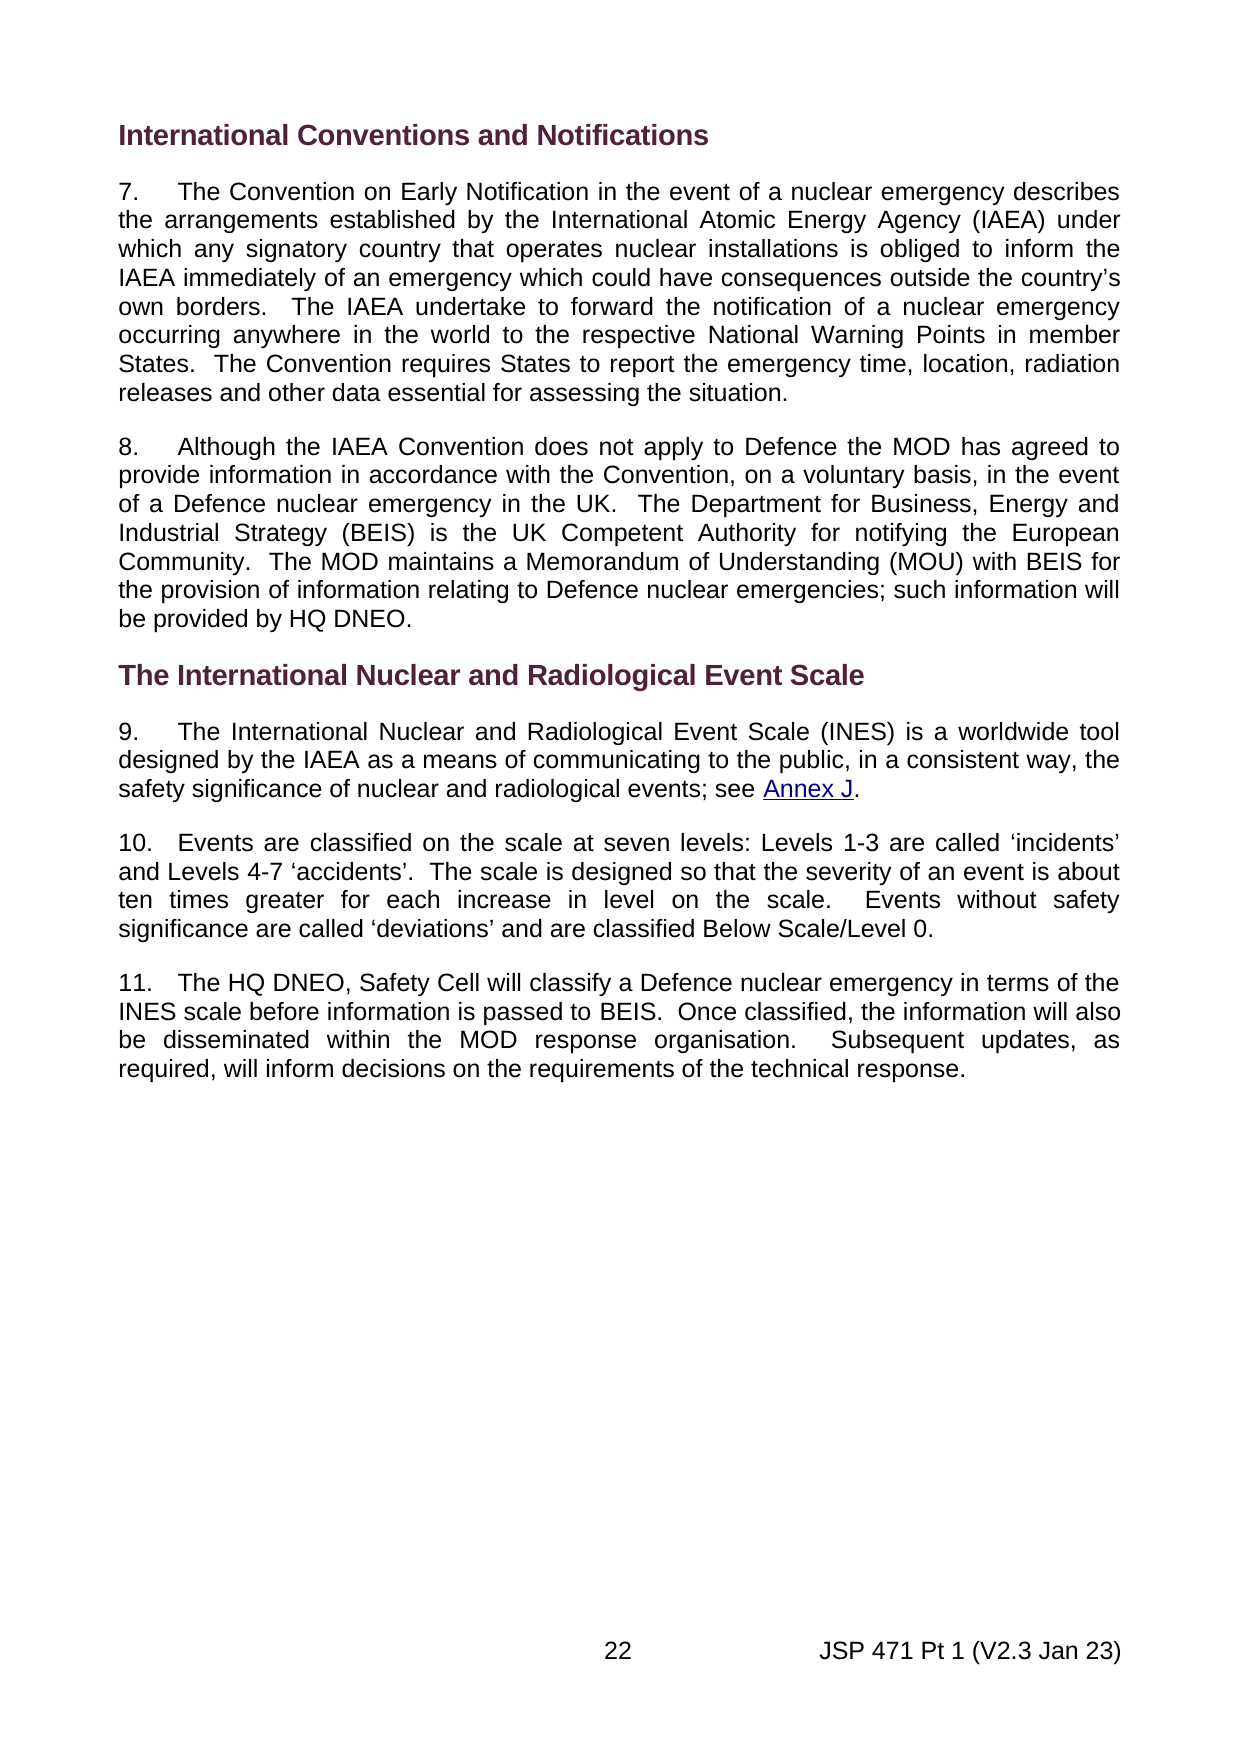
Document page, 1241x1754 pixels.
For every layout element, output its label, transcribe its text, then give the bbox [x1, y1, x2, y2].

subtitle The International Nuclear and Radiological Event Scale [118, 658, 1122, 691]
list Events are classified on the scale at seven levels: Levels 1-3 are called ‘incidents’ and Levels 4-7 ‘accidents’. The scale is designed so that the severity of an event is about ten times greater for each increase in level on the scale. Events without safety significance are called ‘deviations’ and are classified Below Scale/Level 0. [118, 828, 1122, 943]
list Although the IAEA Convention does not apply to Defence the MOD has agreed to provide information in accordance with the Convention, on a voluntary basis, in the event of a Defence nuclear emergency in the UK. The Department for Business, Energy and Industrial Strategy (BEIS) is the UK Competent Authority for notifying the European Community. The MOD maintains a Memorandum of Understanding (MOU) with BEIS for the provision of information relating to Defence nuclear emergencies; such information will be provided by HQ DNEO. [118, 432, 1122, 633]
list The Convention on Early Notification in the event of a nuclear emergency describes the arrangements established by the International Atomic Energy Agency (IAEA) under which any signatory country that operates nuclear installations is obliged to inform the IAEA immediately of an emergency which could have consequences outside the country’s own borders. The IAEA undertake to forward the notification of a nuclear emergency occurring anywhere in the world to the respective National Warning Points in member States. The Convention requires States to report the emergency time, location, radiation releases and other data essential for assessing the situation. [118, 177, 1122, 407]
list The HQ DNEO, Safety Cell will classify a Defence nuclear emergency in terms of the INES scale before information is passed to BEIS. Once classified, the information will also be disseminated within the MOD response organisation. Subsequent updates, as required, will inform decisions on the requirements of the technical response. [118, 968, 1122, 1083]
subtitle International Conventions and Notifications [118, 118, 1122, 152]
list The International Nuclear and Radiological Event Scale (INES) is a worldwide tool designed by the IAEA as a means of communicating to the public, in a consistent way, the safety significance of nuclear and radiological events; see Annex J. [118, 716, 1122, 803]
